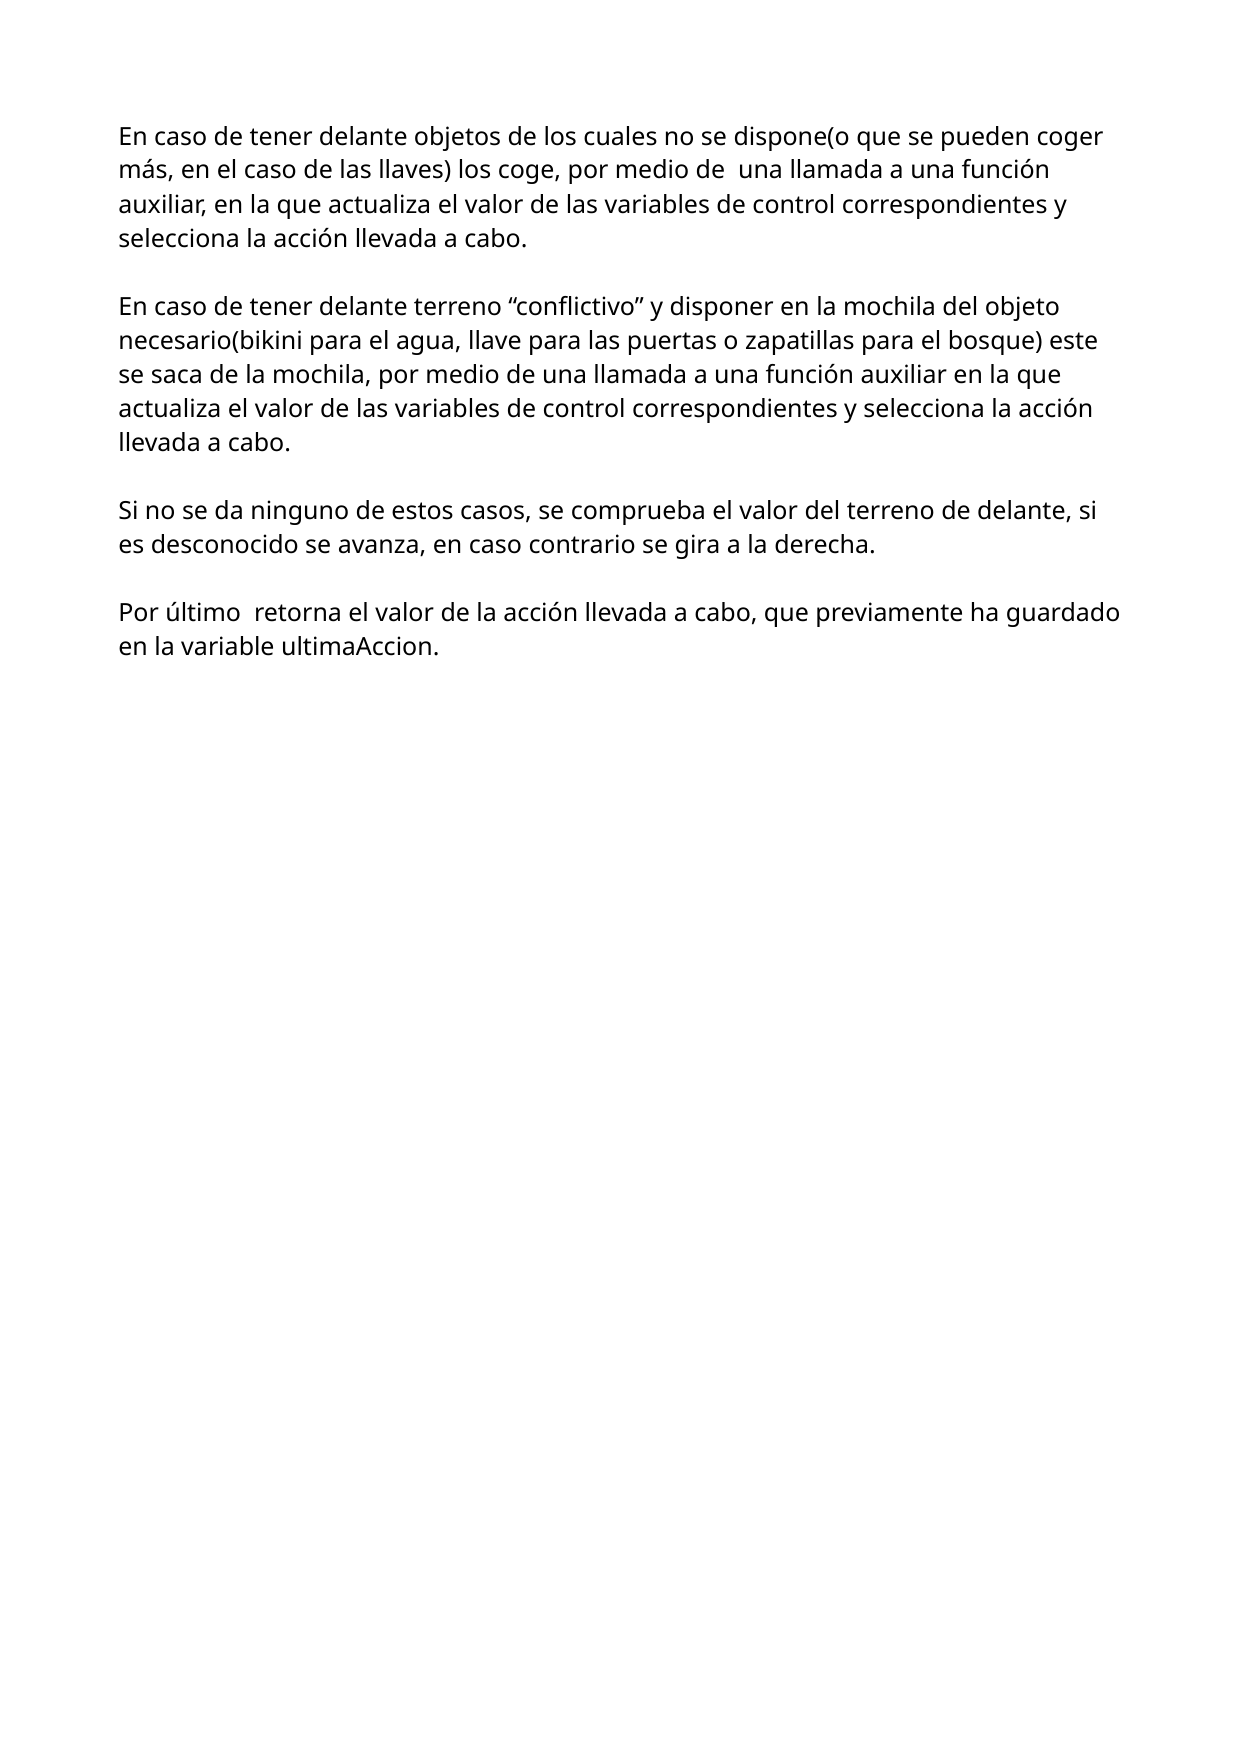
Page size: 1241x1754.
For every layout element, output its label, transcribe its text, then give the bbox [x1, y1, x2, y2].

text Si no se da ninguno de estos casos, se comprueba el valor del terreno de delante, si es desconocido se avanza, en caso contrario se gira a la derecha. [118, 493, 1122, 561]
text En caso de tener delante objetos de los cuales no se dispone(o que se pueden coger más, en el caso de las llaves) los coge, por medio de una llamada a una función auxiliar, en la que actualiza el valor de las variables de control correspondientes y selecciona la acción llevada a cabo. [118, 118, 1122, 254]
text En caso de tener delante terreno “conflictivo” y disponer en la mochila del objeto necesario(bikini para el agua, llave para las puertas o zapatillas para el bosque) este se saca de la mochila, por medio de una llamada a una función auxiliar en la que actualiza el valor de las variables de control correspondientes y selecciona la acción llevada a cabo. [118, 288, 1122, 459]
text Por último retorna el valor de la acción llevada a cabo, que previamente ha guardado en la variable ultimaAccion. [118, 595, 1122, 663]
